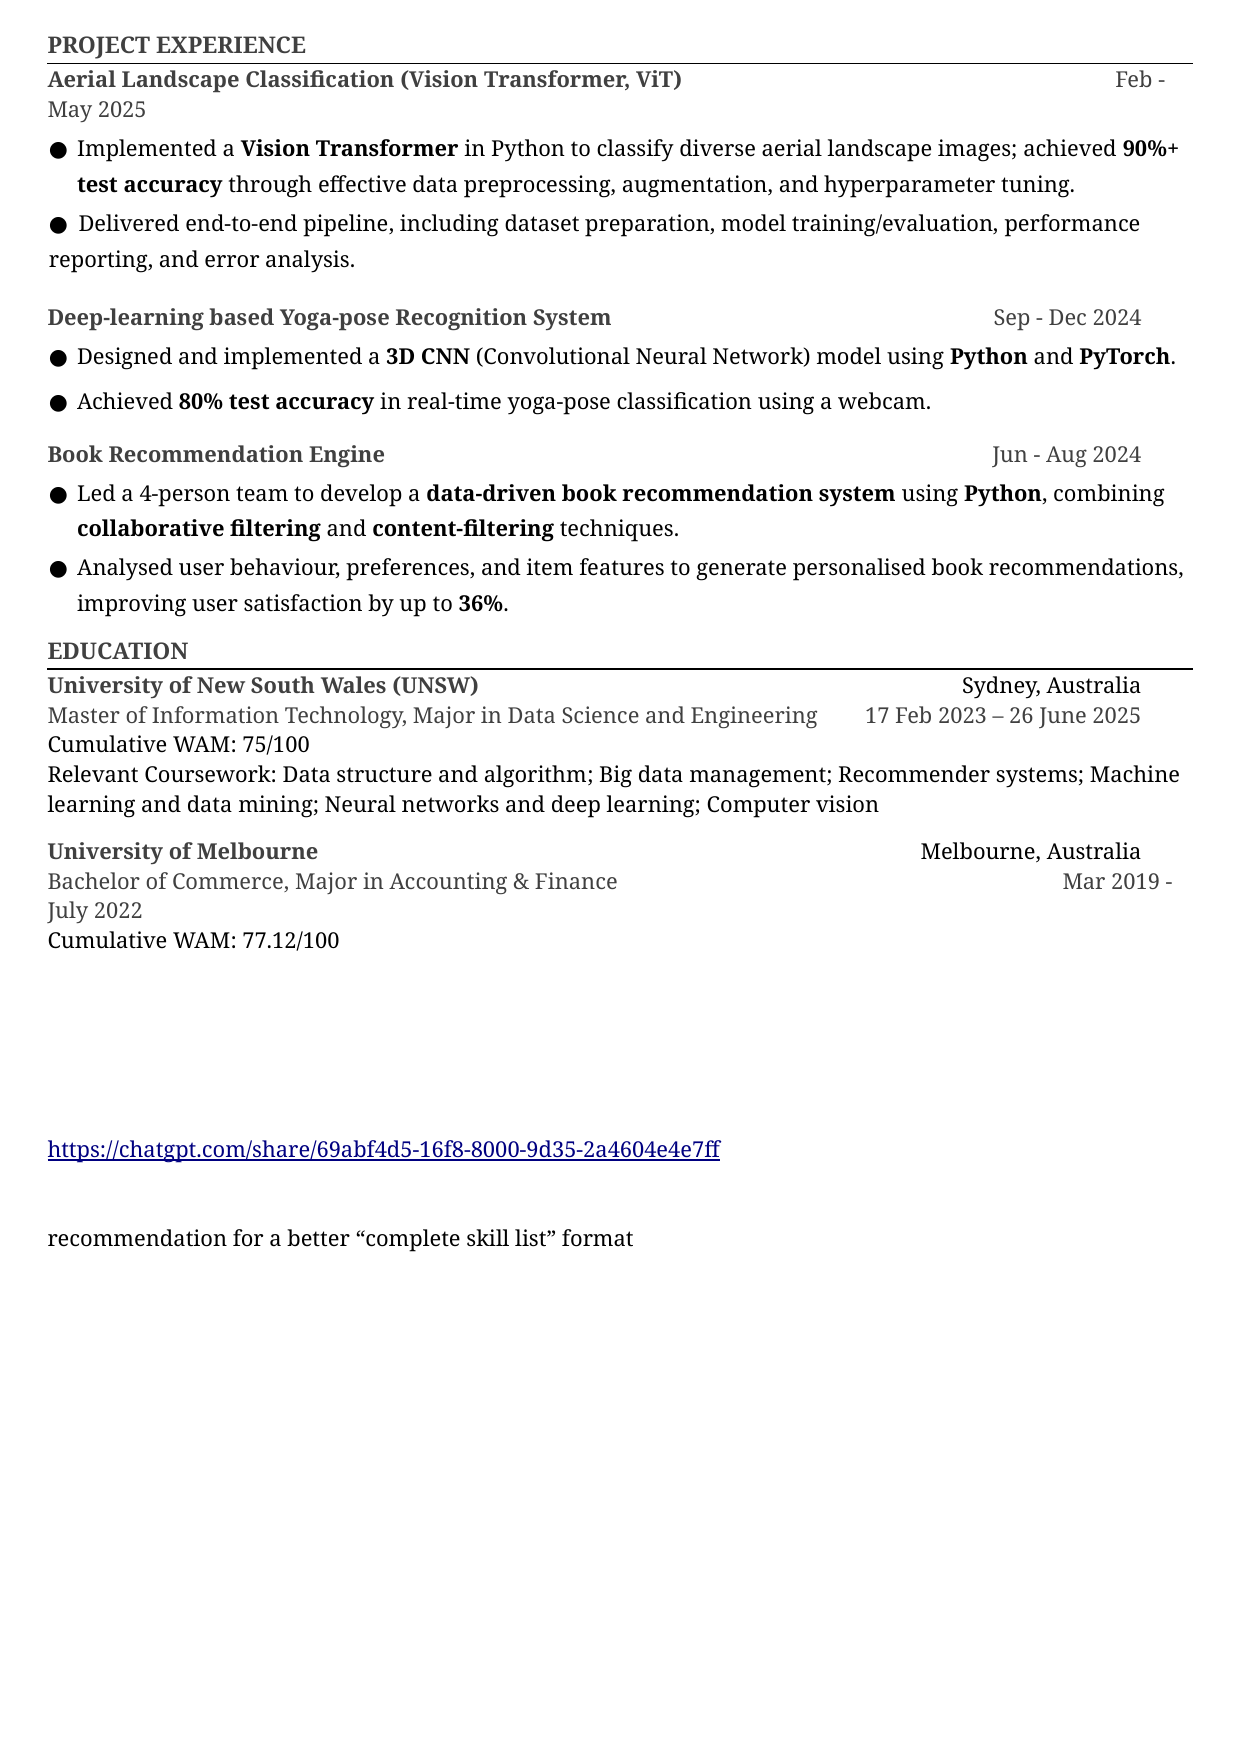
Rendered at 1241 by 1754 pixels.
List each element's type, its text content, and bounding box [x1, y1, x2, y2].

text Relevant Coursework: Data structure and algorithm; Big data management; Recommender systems; Machine learning and data mining; Neural networks and deep learning; Computer vision [47, 759, 1193, 819]
text Bachelor of Commerce, Major in Accounting & Finance Mar 2019 - July 2022 [47, 866, 1193, 925]
list Analysed user behaviour, preferences, and item features to generate personalised book recommendations, improving user satisfaction by up to 36%. [49, 543, 1193, 618]
text https://chatgpt.com/share/69abf4d5-16f8-8000-9d35-2a4604e4e7ff recommendation for a better “complete skill list” format [47, 1134, 1193, 1253]
text University of Melbourne Melbourne, Australia [47, 836, 1193, 866]
list Delivered end-to-end pipeline, including dataset preparation, model training/evaluation, performance reporting, and error analysis. [49, 199, 1193, 273]
text Book Recommendation Engine Jun - Aug 2024 [47, 439, 1193, 468]
text Cumulative WAM: 75/100 [47, 729, 1193, 759]
list Implemented a Vision Transformer in Python to classify diverse aerial landscape images; achieved 90%+ test accuracy through effective data preprocessing, augmentation, and hyperparameter tuning. [49, 124, 1193, 199]
text Aerial Landscape Classification (Vision Transformer, ViT) Feb - May 2025 [47, 64, 1193, 124]
text University of New South Wales (UNSW) Sydney, Australia [47, 670, 1193, 700]
text EDUCATION [47, 635, 1193, 668]
list Led a 4-person team to develop a data-driven book recommendation system using Python, combining collaborative filtering and content-filtering techniques. [49, 468, 1193, 543]
text PROJECT EXPERIENCE [47, 29, 1193, 63]
list Achieved 80% test accuracy in real-time yoga-pose classification using a webcam. [49, 377, 1193, 422]
text Deep-learning based Yoga-pose Recognition System Sep - Dec 2024 [47, 302, 1193, 332]
text Cumulative WAM: 77.12/100 [47, 925, 1193, 955]
text Master of Information Technology, Major in Data Science and Engineering 17 Feb 2023 – 26 June 2025 [47, 700, 1193, 729]
list Designed and implemented a 3D CNN (Convolutional Neural Network) model using Python and PyTorch. [49, 332, 1193, 377]
